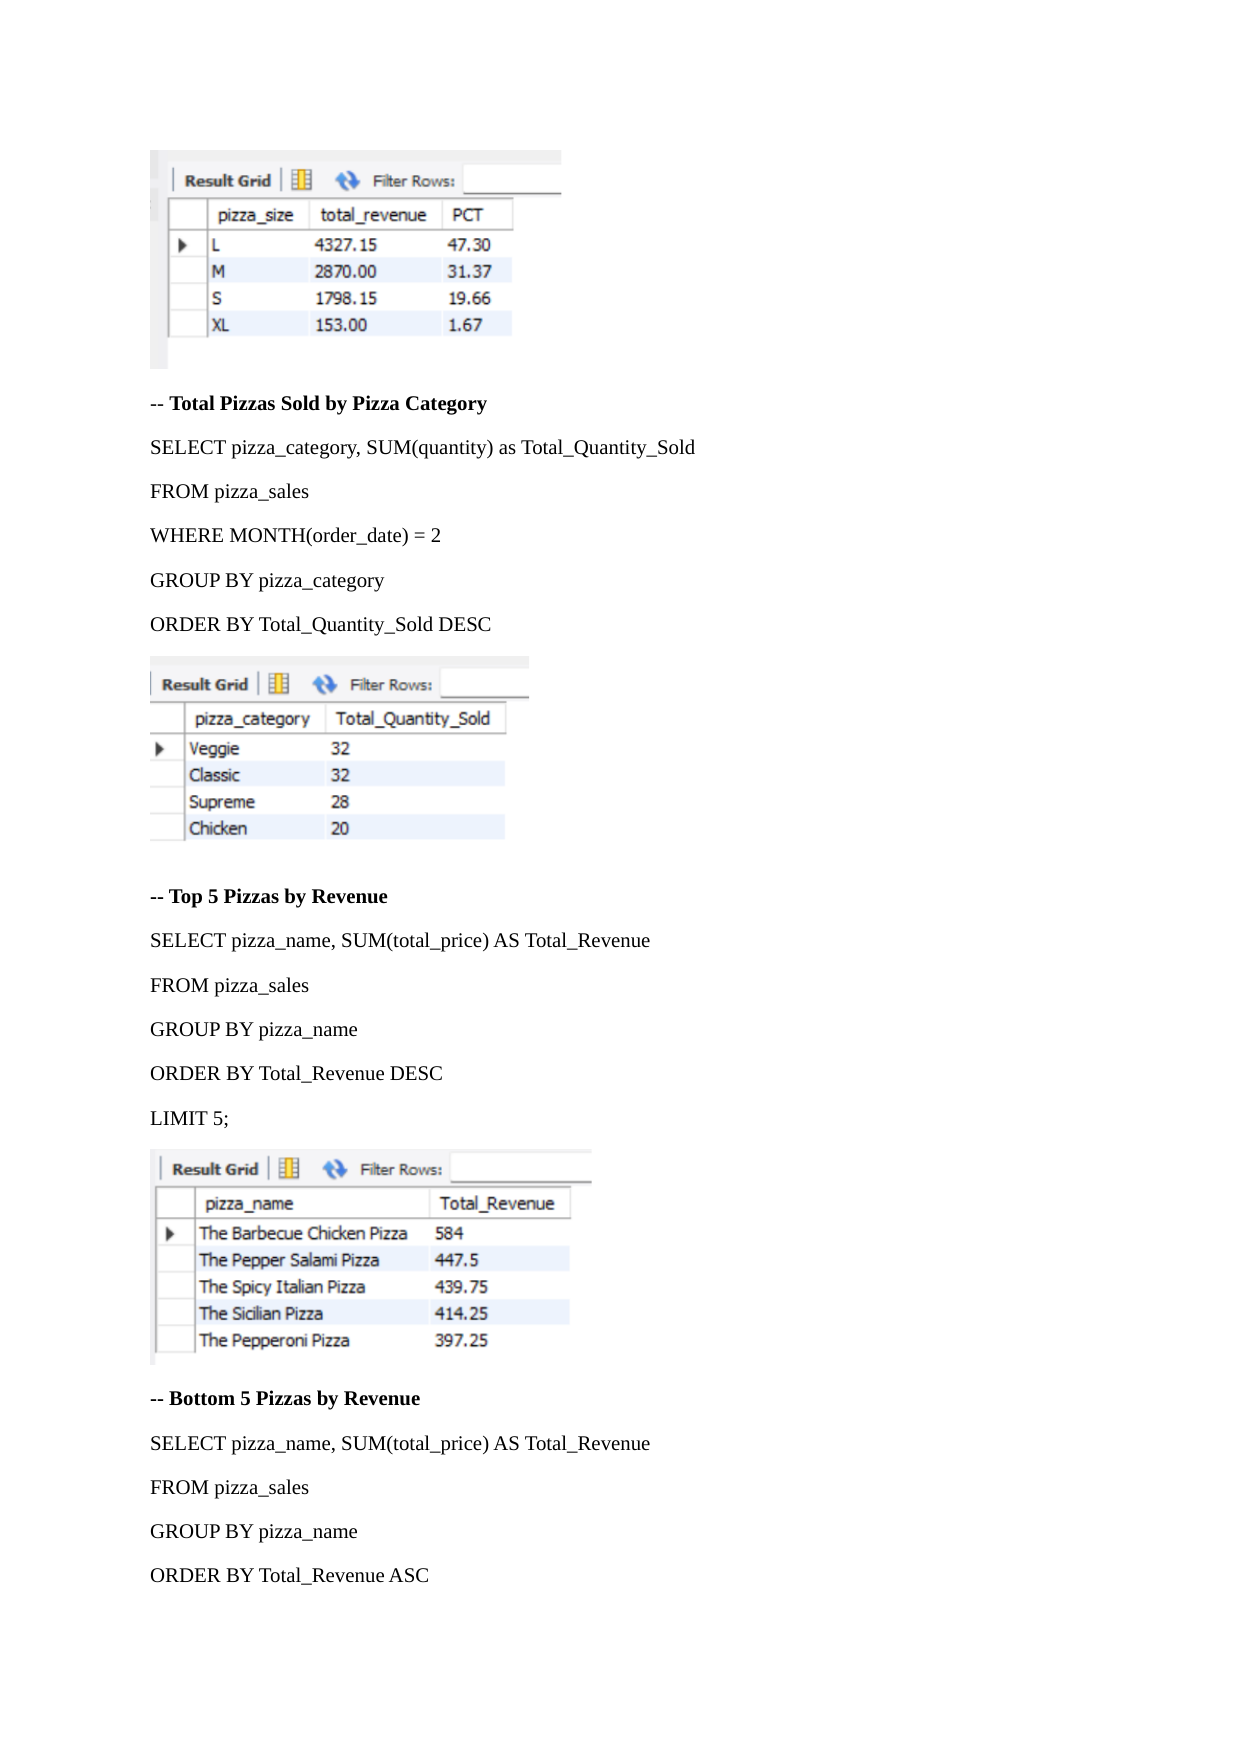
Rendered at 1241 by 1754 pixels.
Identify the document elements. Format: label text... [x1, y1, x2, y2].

text FROM pizza_sales [150, 1475, 1090, 1499]
text GROUP BY pizza_category [150, 568, 1090, 592]
text GROUP BY pizza_name [150, 1519, 1090, 1543]
text WHERE MONTH(order_date) = 2 [150, 523, 1090, 547]
text SELECT pizza_category, SUM(quantity) as Total_Quantity_Sold [150, 435, 1090, 459]
text ORDER BY Total_Quantity_Sold DESC [150, 612, 1090, 636]
text LIMIT 5; [150, 1106, 1090, 1129]
text FROM pizza_sales [150, 973, 1090, 997]
text ORDER BY Total_Revenue DESC [150, 1061, 1090, 1085]
text -- Top 5 Pizzas by Revenue [150, 884, 1090, 908]
text SELECT pizza_name, SUM(total_price) AS Total_Revenue [150, 928, 1090, 952]
text GROUP BY pizza_name [150, 1017, 1090, 1041]
text -- Total Pizzas Sold by Pizza Category [150, 391, 1090, 414]
text SELECT pizza_name, SUM(total_price) AS Total_Revenue [150, 1430, 1090, 1454]
text FROM pizza_sales [150, 479, 1090, 503]
text -- Bottom 5 Pizzas by Revenue [150, 1386, 1090, 1410]
text ORDER BY Total_Revenue ASC [150, 1563, 1090, 1587]
